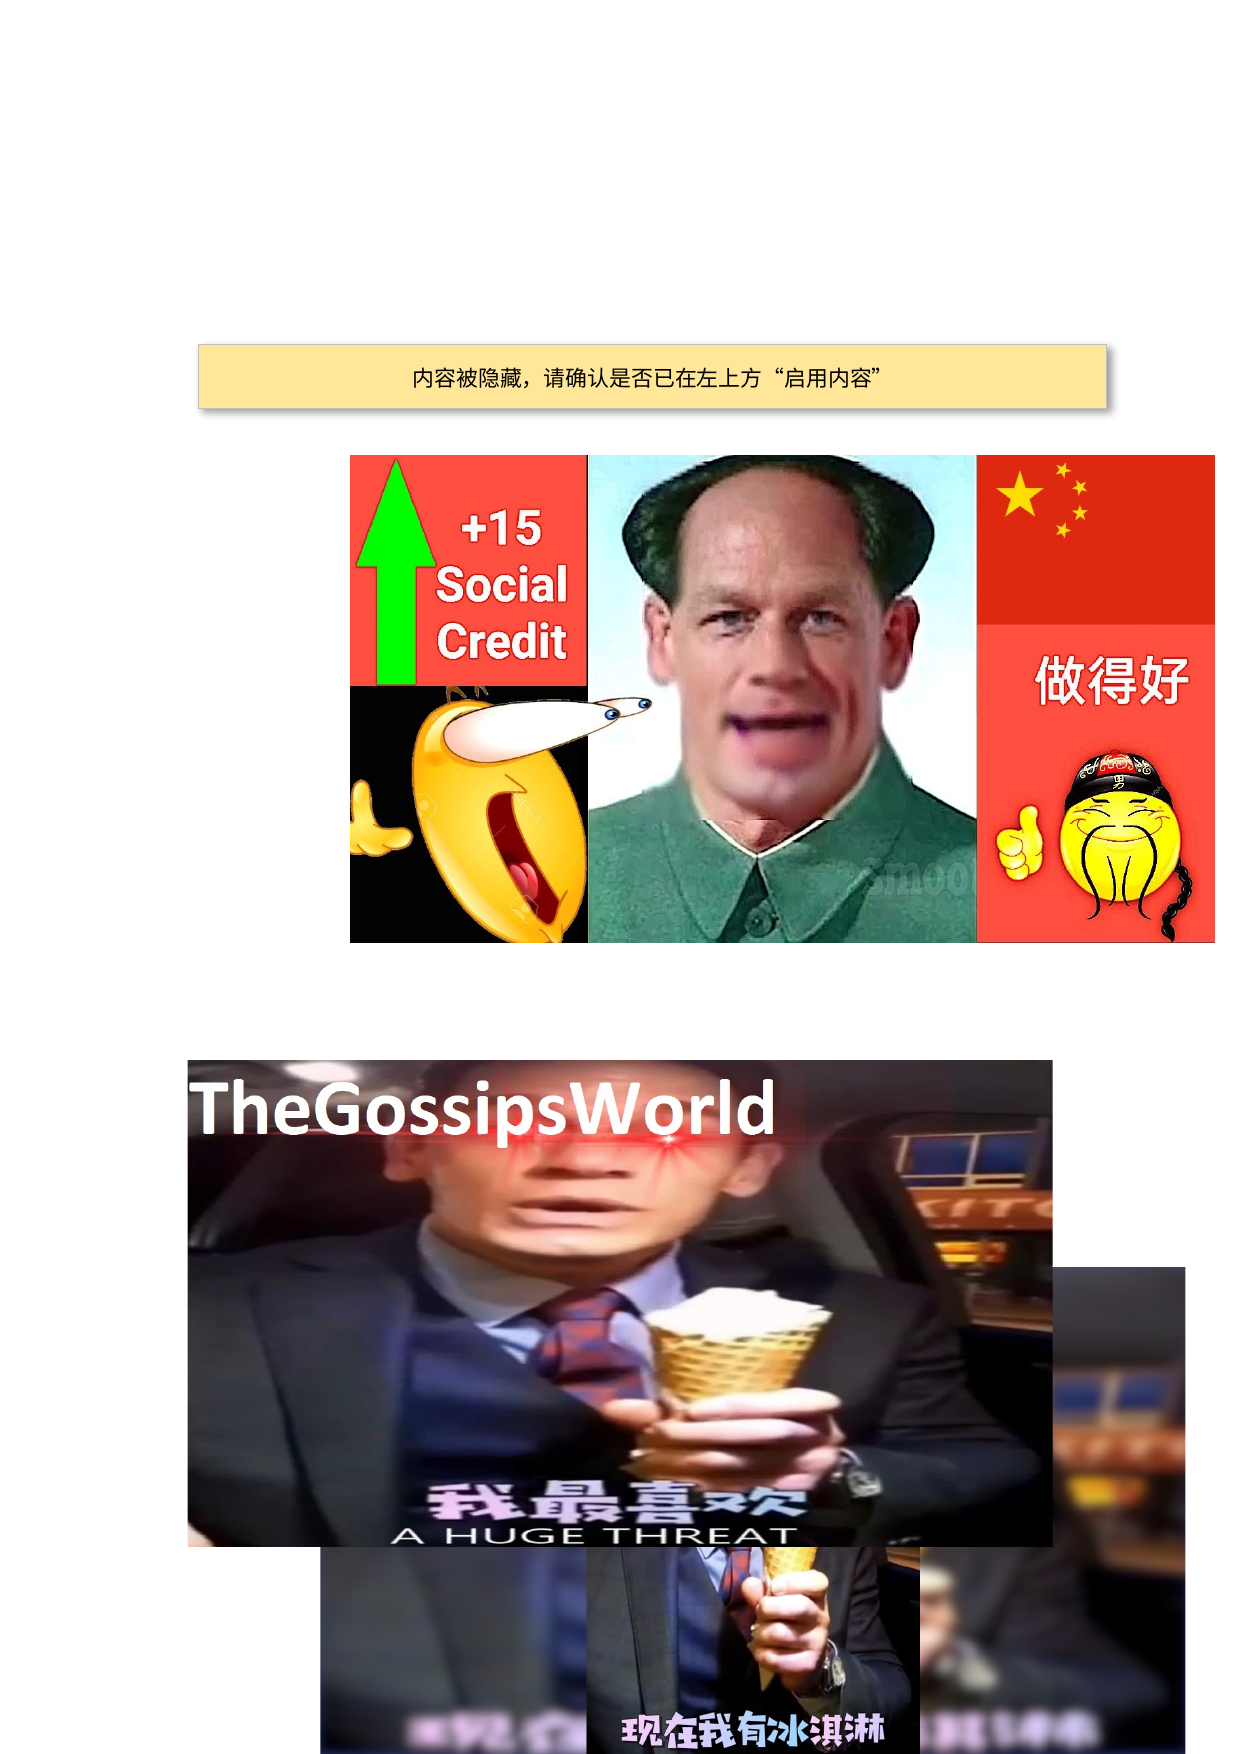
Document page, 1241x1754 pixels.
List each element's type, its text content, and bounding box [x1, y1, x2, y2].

picture [350, 455, 1215, 943]
text 内容被隐藏，请确认是否已在左上方“启用内容” [214, 361, 1092, 393]
picture [187, 1060, 1186, 1754]
